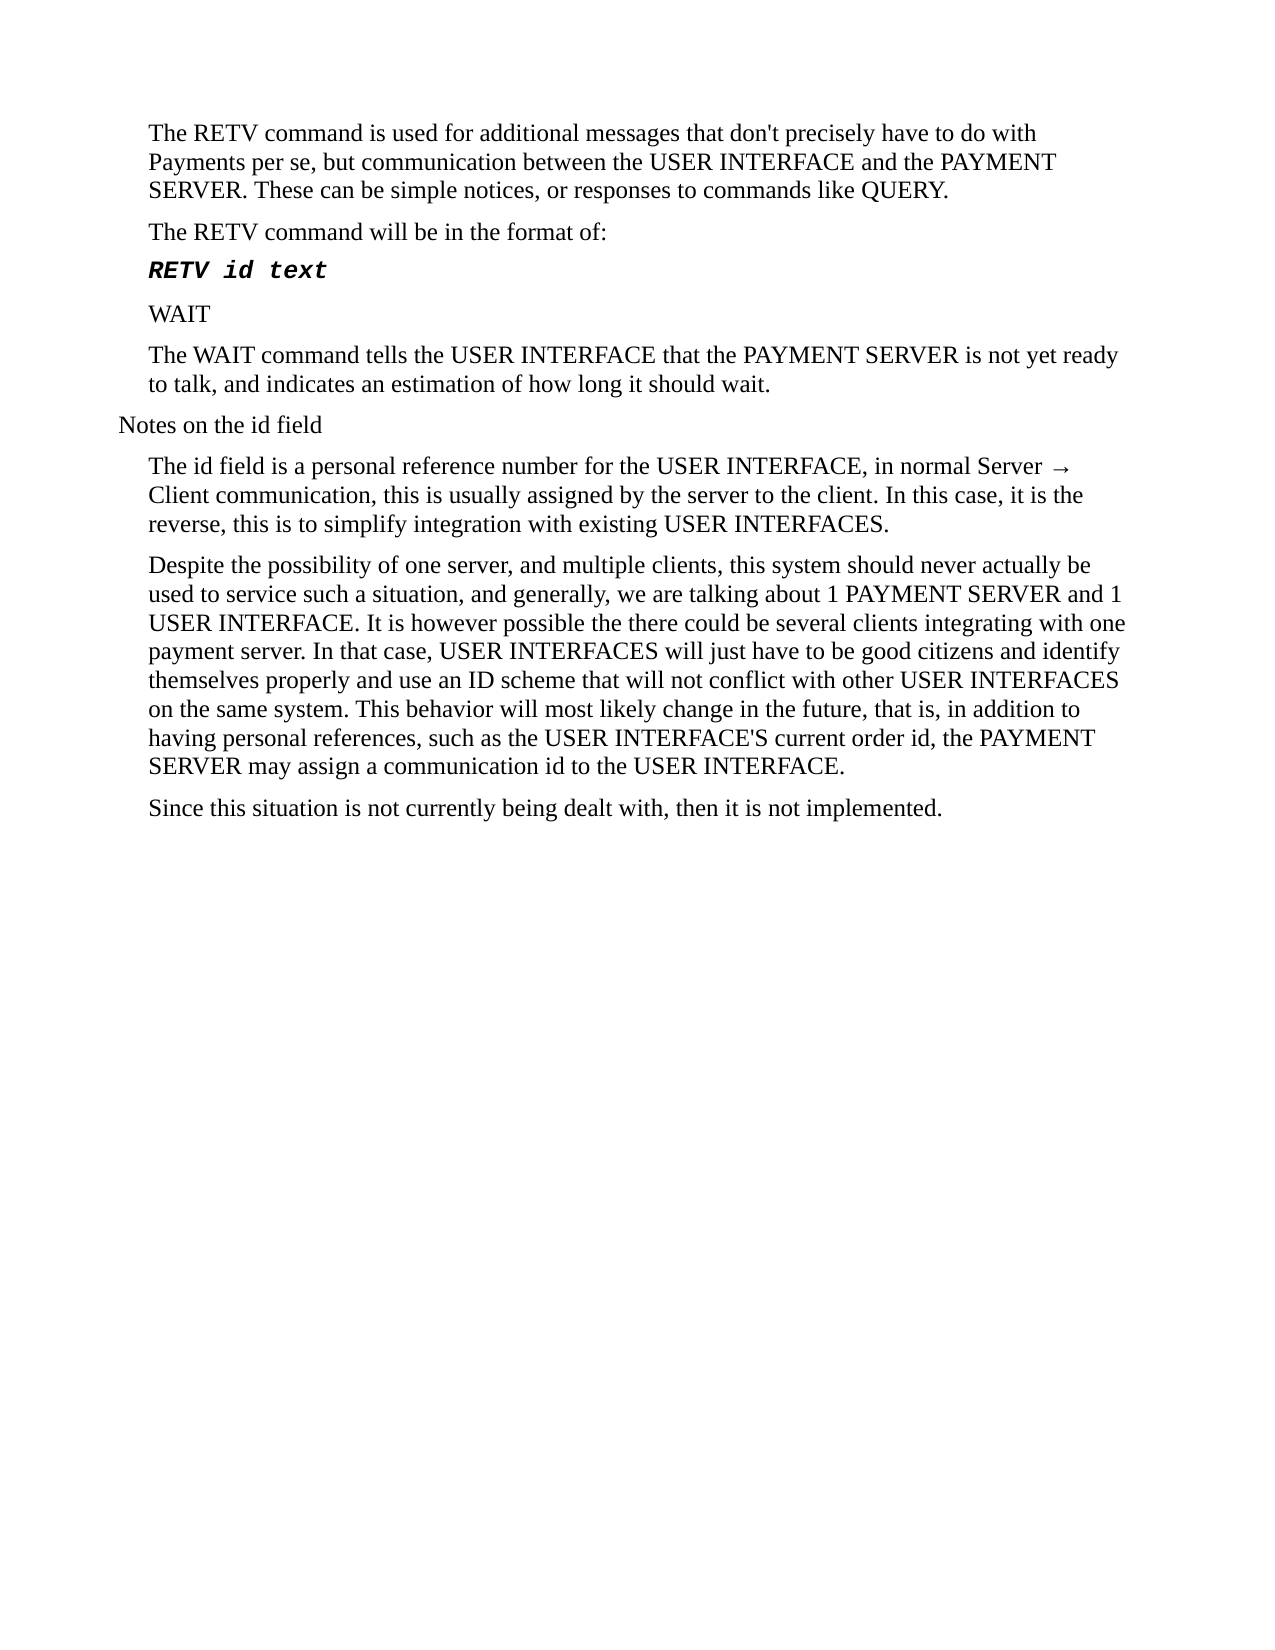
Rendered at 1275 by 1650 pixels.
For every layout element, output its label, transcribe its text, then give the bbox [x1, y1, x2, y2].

text The RETV command will be in the format of: [148, 217, 1127, 246]
text The id field is a personal reference number for the USER INTERFACE, in normal Server → Client communication, this is usually assigned by the server to the client. In this case, it is the reverse, this is to simplify integration with existing USER INTERFACES. [148, 451, 1127, 538]
text The WAIT command tells the USER INTERFACE that the PAYMENT SERVER is not yet ready to talk, and indicates an estimation of how long it should wait. [148, 340, 1127, 398]
text WAIT [148, 299, 1127, 328]
text RETV id text [148, 258, 1127, 286]
text Since this situation is not currently being dealt with, then it is not implemented. [148, 793, 1127, 821]
text Despite the possibility of one server, and multiple clients, this system should never actually be used to service such a situation, and generally, we are talking about 1 PAYMENT SERVER and 1 USER INTERFACE. It is however possible the there could be several clients integrating with one payment server. In that case, USER INTERFACES will just have to be good citizens and identify themselves properly and use an ID scheme that will not conflict with other USER INTERFACES on the same system. This behavior will most likely change in the future, that is, in addition to having personal references, such as the USER INTERFACE'S current order id, the PAYMENT SERVER may assign a communication id to the USER INTERFACE. [148, 550, 1127, 780]
text The RETV command is used for additional messages that don't precisely have to do with Payments per se, but communication between the USER INTERFACE and the PAYMENT SERVER. These can be simple notices, or responses to commands like QUERY. [148, 118, 1127, 204]
text Notes on the id field [118, 410, 1157, 439]
